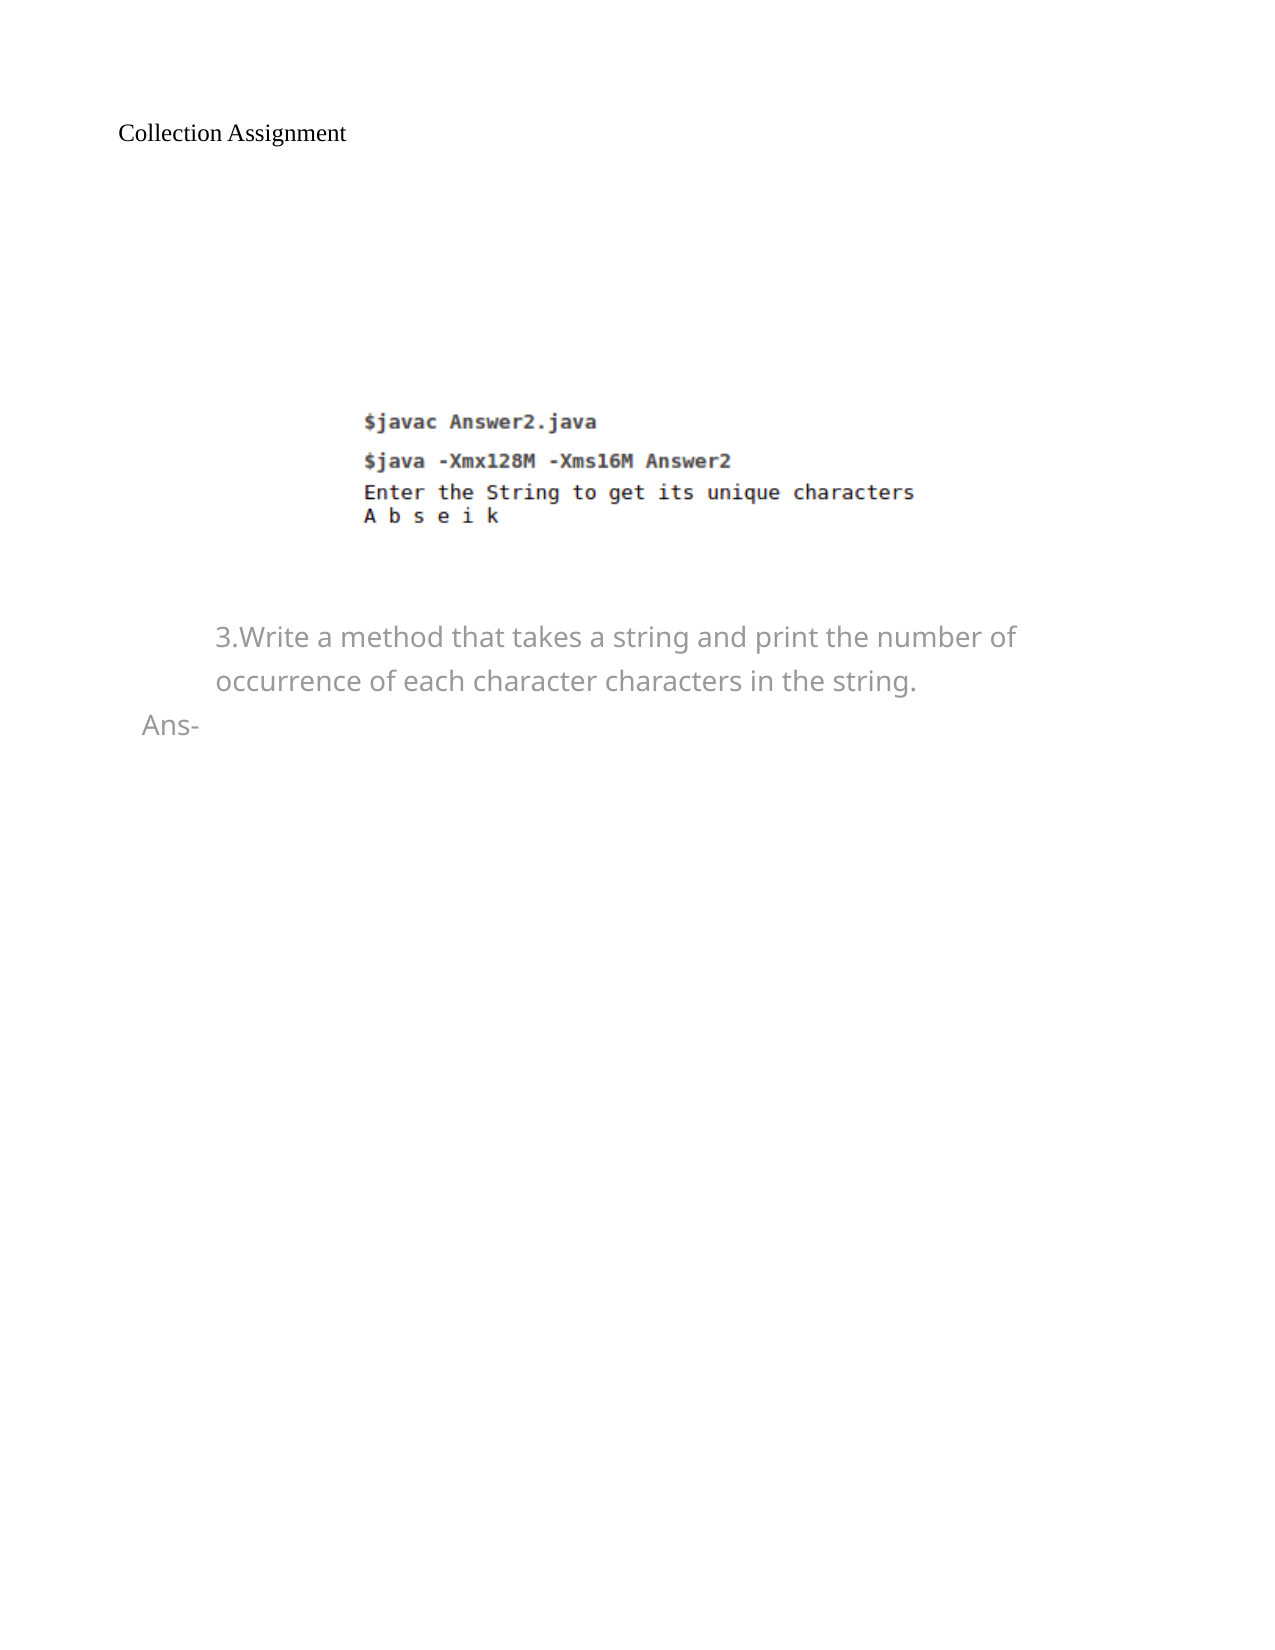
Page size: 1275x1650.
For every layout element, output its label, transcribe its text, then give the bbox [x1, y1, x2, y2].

picture [350, 396, 926, 578]
list Write a method that takes a string and print the number of occurrence of each character characters in the string. [142, 617, 1157, 699]
text Ans- [142, 705, 1157, 743]
